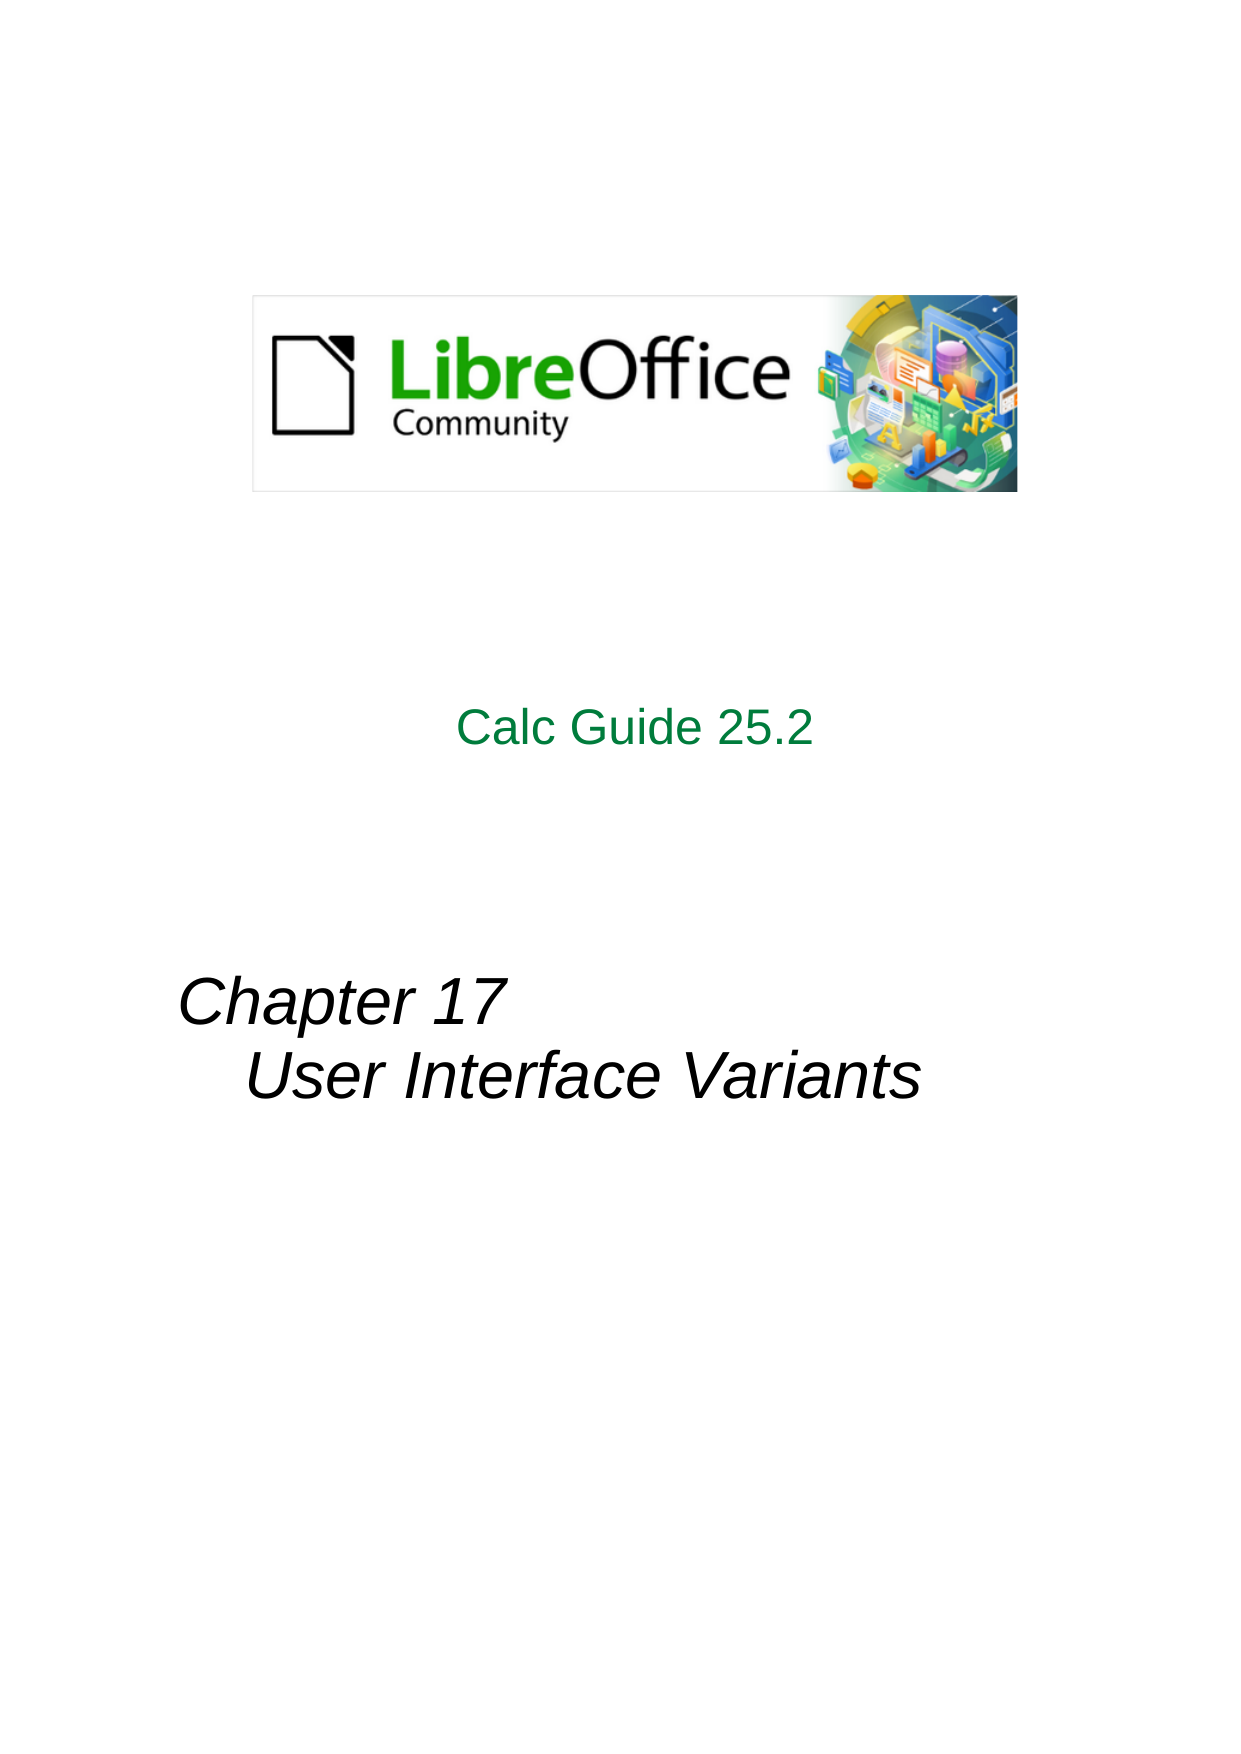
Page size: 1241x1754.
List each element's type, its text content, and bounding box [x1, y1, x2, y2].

text Calc Guide 25.2 [177, 699, 1093, 755]
title Chapter 17 User Interface Variants [177, 964, 1093, 1113]
picture [252, 295, 1018, 492]
